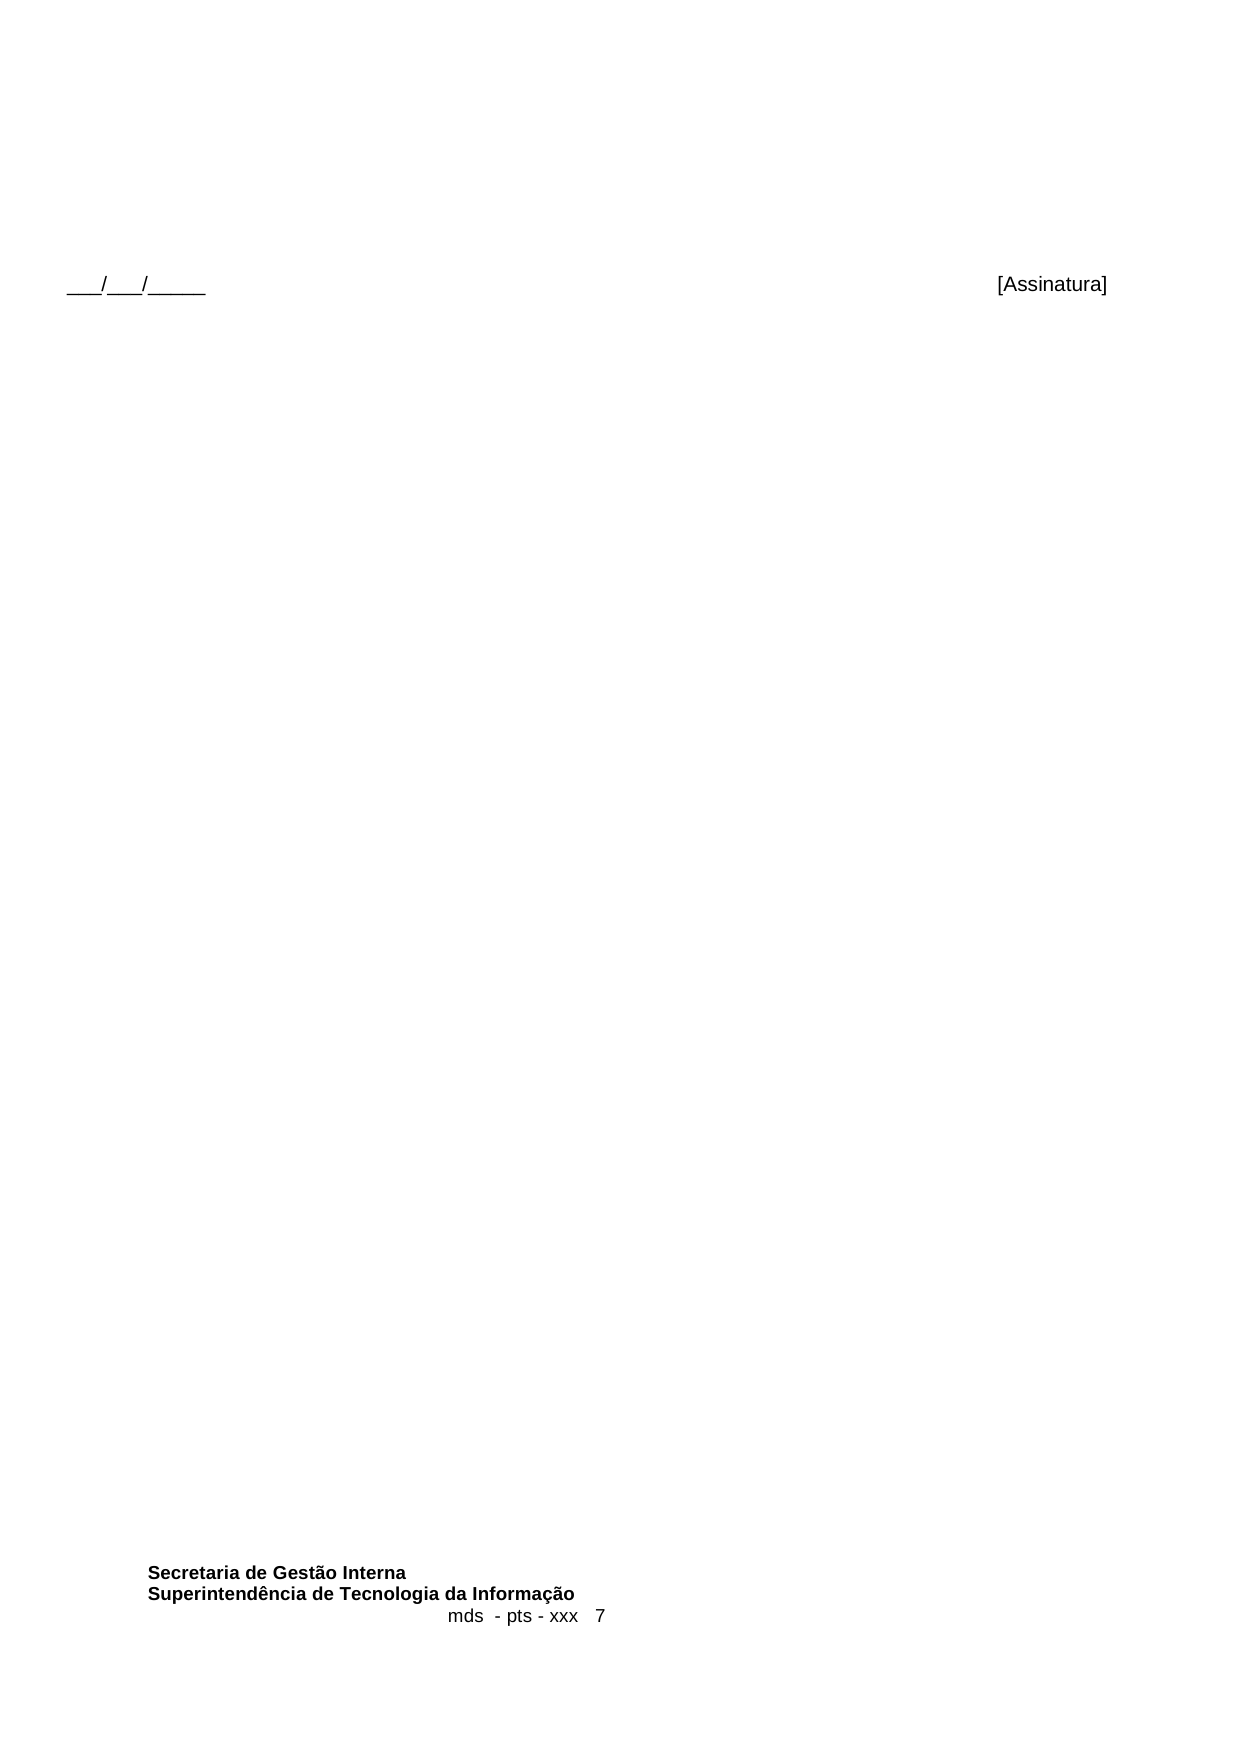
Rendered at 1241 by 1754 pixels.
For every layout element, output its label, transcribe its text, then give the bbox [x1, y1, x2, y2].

table_cell [630, 266, 832, 361]
table_cell [832, 266, 990, 361]
table_cell [406, 266, 630, 361]
table_cell ___/___/_____ [60, 266, 406, 361]
table_cell [Assinatura] [990, 266, 1216, 361]
